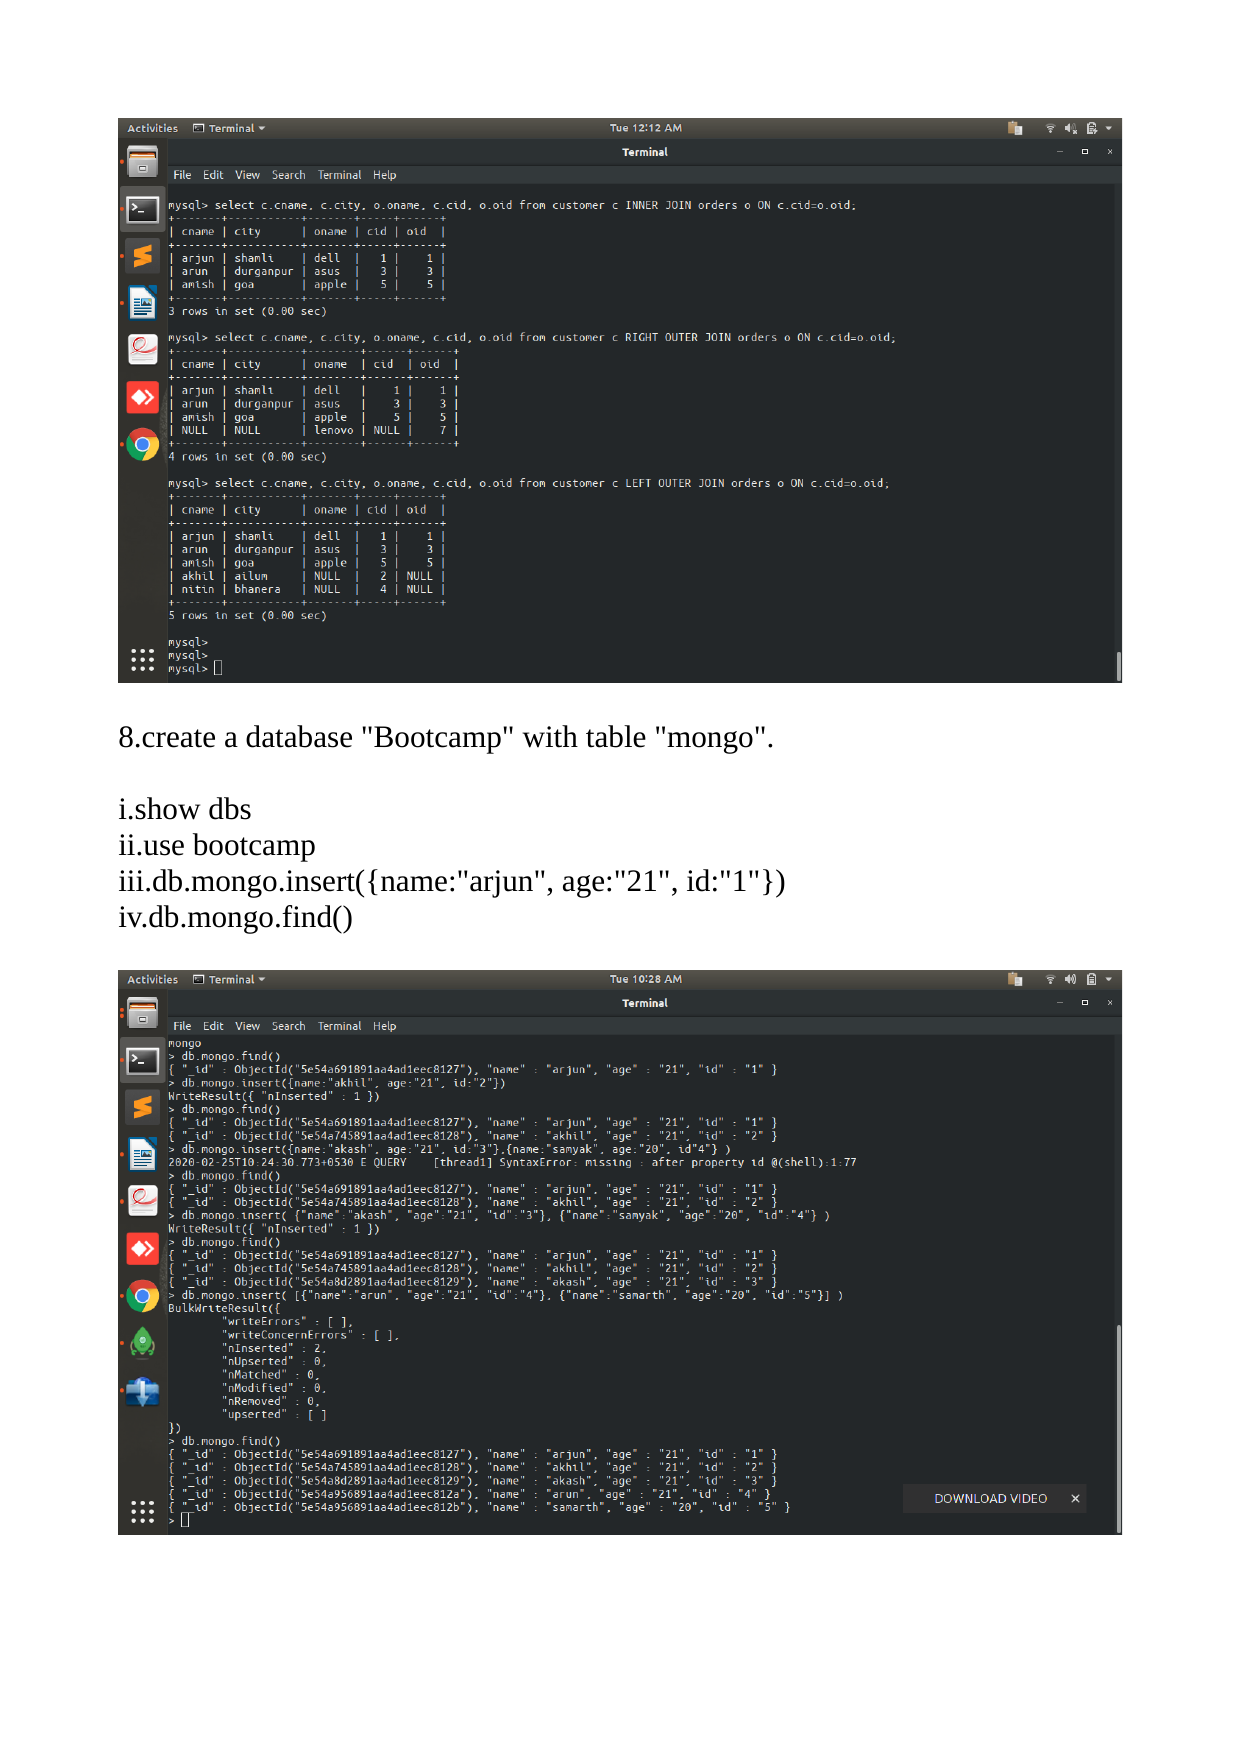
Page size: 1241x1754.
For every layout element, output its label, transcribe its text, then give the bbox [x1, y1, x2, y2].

picture [118, 118, 1123, 683]
picture [118, 970, 1123, 1535]
text 8.create a database "Bootcamp" with table "mongo". [118, 718, 1122, 754]
text i.show dbs [118, 790, 1122, 826]
text ii.use bootcamp [118, 826, 1122, 862]
text iv.db.mongo.find() [118, 898, 1122, 934]
text iii.db.mongo.insert({name:"arjun", age:"21", id:"1"}) [118, 862, 1122, 898]
